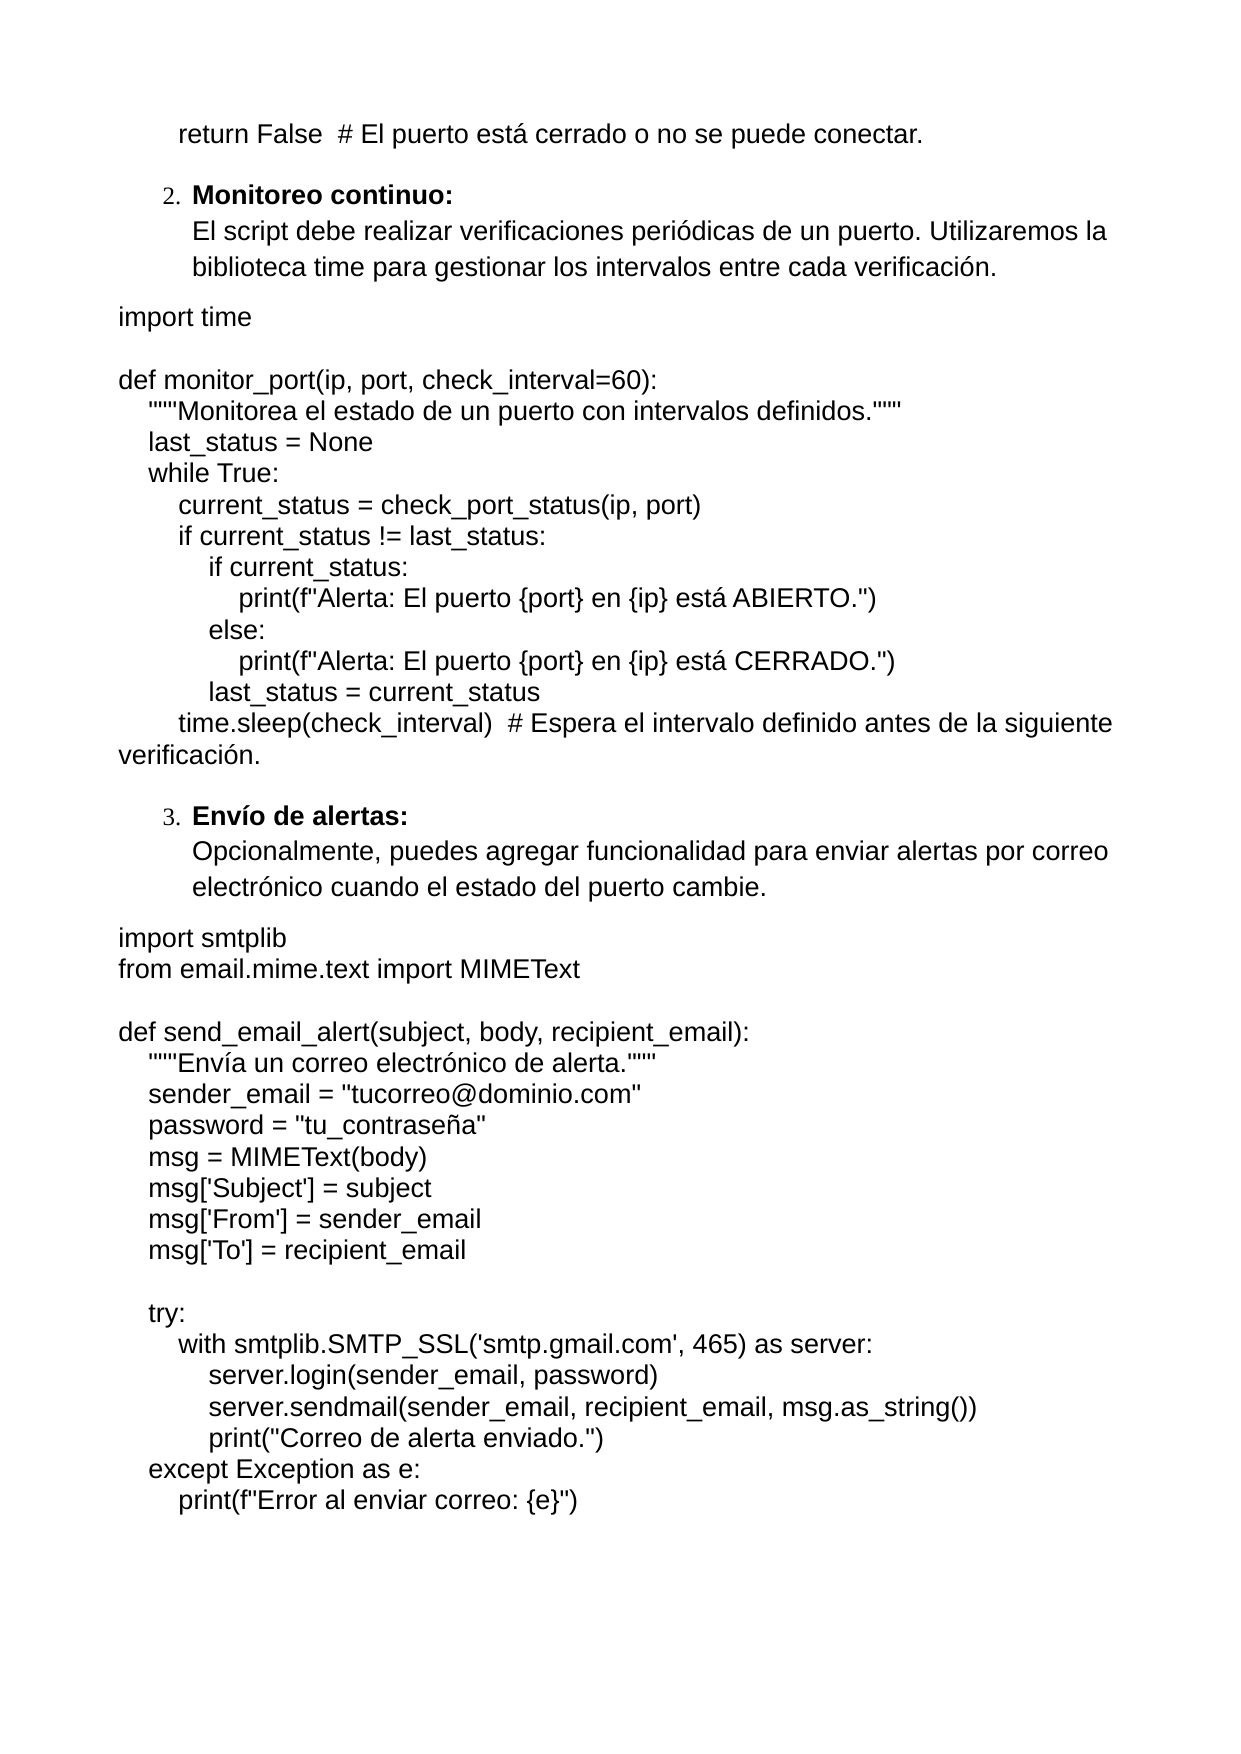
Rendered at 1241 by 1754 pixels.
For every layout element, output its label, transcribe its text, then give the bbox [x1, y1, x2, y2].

text with smtplib.SMTP_SSL('smtp.gmail.com', 465) as server: [118, 1328, 1122, 1359]
text except Exception as e: [118, 1453, 1122, 1484]
text sender_email = "tucorreo@dominio.com" [118, 1078, 1122, 1109]
text print(f"Error al enviar correo: {e}") [118, 1484, 1122, 1516]
list Monitoreo continuo: El script debe realizar verificaciones periódicas de un puerto. Utilizaremos la biblioteca time para gestionar los intervalos entre cada verificación. [162, 179, 1122, 282]
text if current_status != last_status: [118, 520, 1122, 551]
text print(f"Alerta: El puerto {port} en {ip} está ABIERTO.") [118, 582, 1122, 614]
text try: [118, 1297, 1122, 1328]
text last_status = None [118, 426, 1122, 457]
text server.login(sender_email, password) [118, 1359, 1122, 1391]
text return False # El puerto está cerrado o no se puede conectar. [118, 118, 1122, 149]
text time.sleep(check_interval) # Espera el intervalo definido antes de la siguiente verificación. [118, 707, 1122, 770]
list Envío de alertas: Opcionalmente, puedes agregar funcionalidad para enviar alertas por correo electrónico cuando el estado del puerto cambie. [162, 799, 1122, 903]
text msg = MIMEText(body) [118, 1141, 1122, 1172]
text """Envía un correo electrónico de alerta.""" [118, 1047, 1122, 1078]
text msg['To'] = recipient_email [118, 1234, 1122, 1266]
text last_status = current_status [118, 676, 1122, 707]
text if current_status: [118, 551, 1122, 582]
text print(f"Alerta: El puerto {port} en {ip} está CERRADO.") [118, 645, 1122, 676]
text while True: [118, 457, 1122, 489]
text password = "tu_contraseña" [118, 1109, 1122, 1141]
text from email.mime.text import MIMEText [118, 953, 1122, 984]
text print("Correo de alerta enviado.") [118, 1422, 1122, 1453]
text server.sendmail(sender_email, recipient_email, msg.as_string()) [118, 1391, 1122, 1422]
text msg['From'] = sender_email [118, 1203, 1122, 1234]
text def send_email_alert(subject, body, recipient_email): [118, 1016, 1122, 1047]
text import time [118, 301, 1122, 332]
text current_status = check_port_status(ip, port) [118, 489, 1122, 520]
text def monitor_port(ip, port, check_interval=60): [118, 364, 1122, 395]
text msg['Subject'] = subject [118, 1172, 1122, 1203]
text import smtplib [118, 922, 1122, 953]
text """Monitorea el estado de un puerto con intervalos definidos.""" [118, 395, 1122, 426]
text else: [118, 614, 1122, 645]
